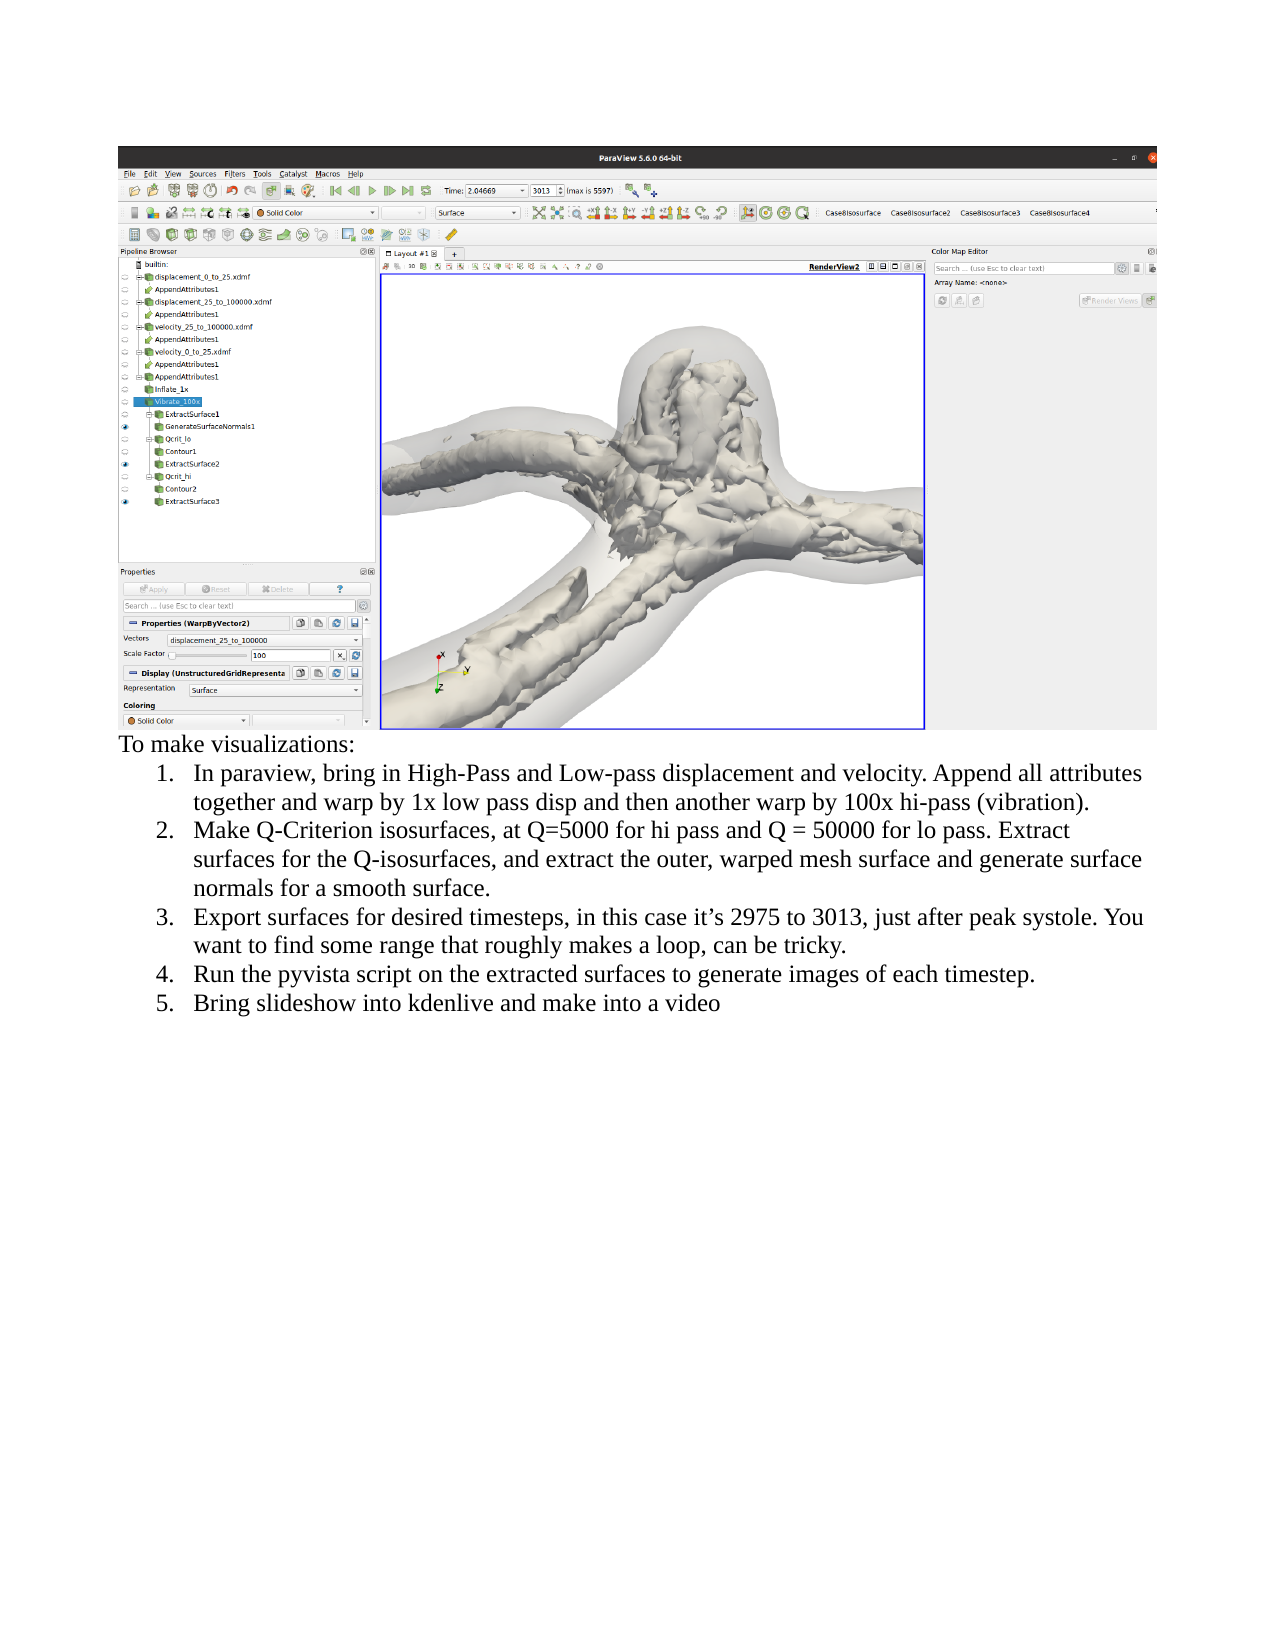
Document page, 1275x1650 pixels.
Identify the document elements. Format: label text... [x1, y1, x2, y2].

list In paraview, bring in High-Pass and Low-pass displacement and velocity. Append all attributes together and warp by 1x low pass disp and then another warp by 100x hi-pass (vibration). [156, 758, 1157, 816]
list Bring slideshow into kdenlive and make into a video [156, 988, 1157, 1017]
text To make visualizations: [118, 730, 1157, 758]
picture [118, 146, 1157, 730]
list Run the pyvista script on the extracted surfaces to generate images of each timestep. [156, 959, 1157, 988]
list Make Q-Criterion isosurfaces, at Q=5000 for hi pass and Q = 50000 for lo pass. Extract surfaces for the Q-isosurfaces, and extract the outer, warped mesh surface and generate surface normals for a smooth surface. [156, 816, 1157, 902]
list Export surfaces for desired timesteps, in this case it’s 2975 to 3013, just after peak systole. You want to find some range that roughly makes a loop, can be tricky. [156, 902, 1157, 959]
